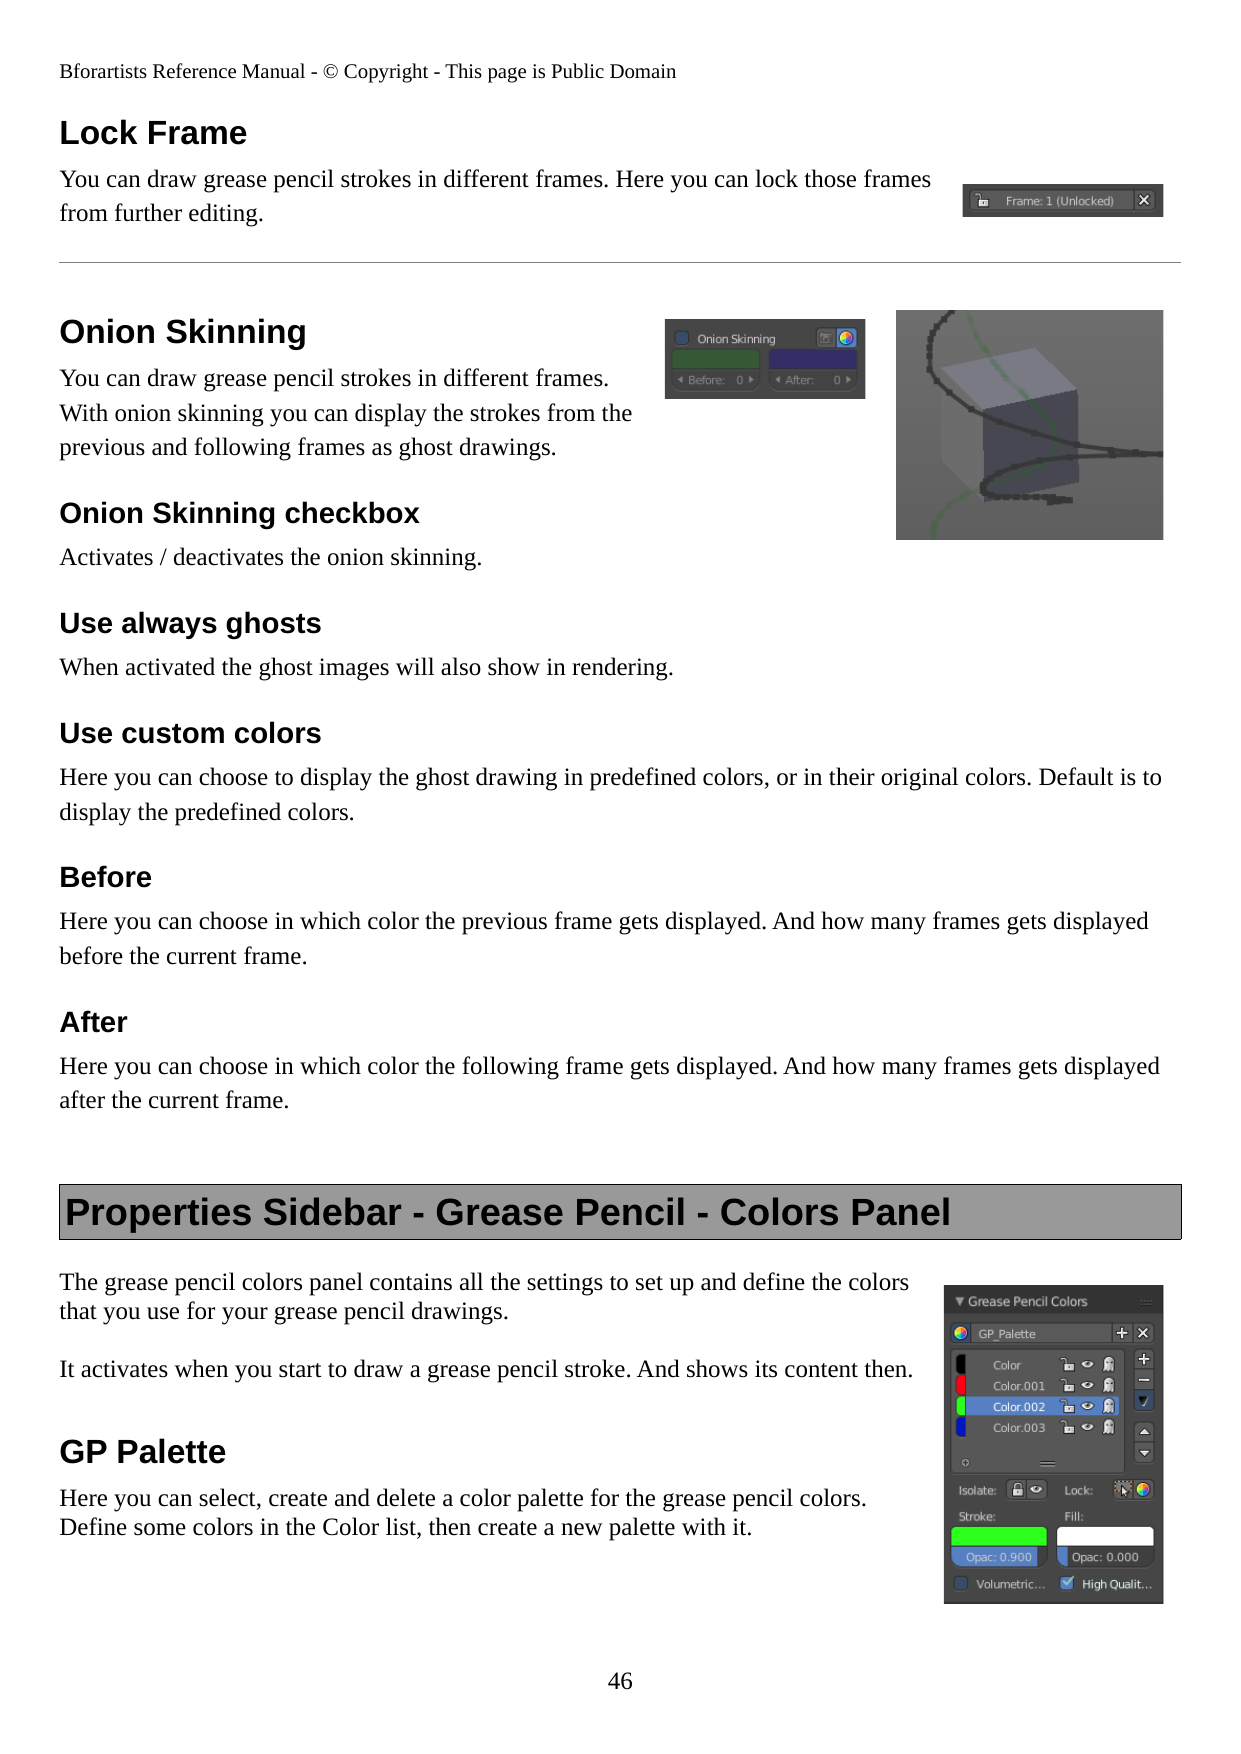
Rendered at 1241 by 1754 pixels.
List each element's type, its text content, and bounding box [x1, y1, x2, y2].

text Here you can choose in which color the previous frame gets displayed. And how many frames gets displayed before the current frame. [59, 906, 1181, 970]
subtitle GP Palette [59, 1432, 943, 1471]
subtitle Onion Skinning checkbox [59, 496, 896, 530]
text When activated the ghost images will also show in rendering. [59, 652, 1181, 681]
text You can draw grease pencil strokes in different frames. Here you can lock those frames from further editing. [59, 164, 1181, 227]
text You can draw grease pencil strokes in different frames. With onion skinning you can display the strokes from the previous and following frames as ghost drawings. [59, 363, 896, 461]
text It activates when you start to draw a grease pencil stroke. And shows its content then. [59, 1354, 943, 1382]
text The grease pencil colors panel contains all the settings to set up and define the colors that you use for your grease pencil drawings. [59, 1267, 1181, 1325]
table_header Properties Sidebar - Grease Pencil - Colors Panel [60, 1185, 1181, 1239]
subtitle [1164, 312, 1181, 351]
subtitle After [59, 1004, 1181, 1038]
text Here you can select, create and delete a color palette for the grease pencil colors. Define some colors in the Color list, then create a new palette with it. [59, 1483, 943, 1541]
picture [896, 310, 1164, 540]
subtitle [1164, 1432, 1181, 1471]
subtitle Onion Skinning [59, 312, 896, 351]
text Here you can choose in which color the following frame gets displayed. And how many frames gets displayed after the current frame. [59, 1051, 1181, 1114]
picture [943, 1285, 1164, 1604]
picture [664, 319, 866, 399]
subtitle [1164, 496, 1181, 530]
picture [962, 184, 1164, 217]
subtitle Use always ghosts [59, 606, 1181, 640]
text Activates / deactivates the onion skinning. [59, 542, 1181, 571]
subtitle Before [59, 860, 1181, 894]
text Here you can choose to display the ghost drawing in predefined colors, or in their original colors. Default is to display the predefined colors. [59, 762, 1181, 825]
subtitle Lock Frame [59, 113, 1181, 151]
subtitle Use custom colors [59, 716, 1181, 749]
